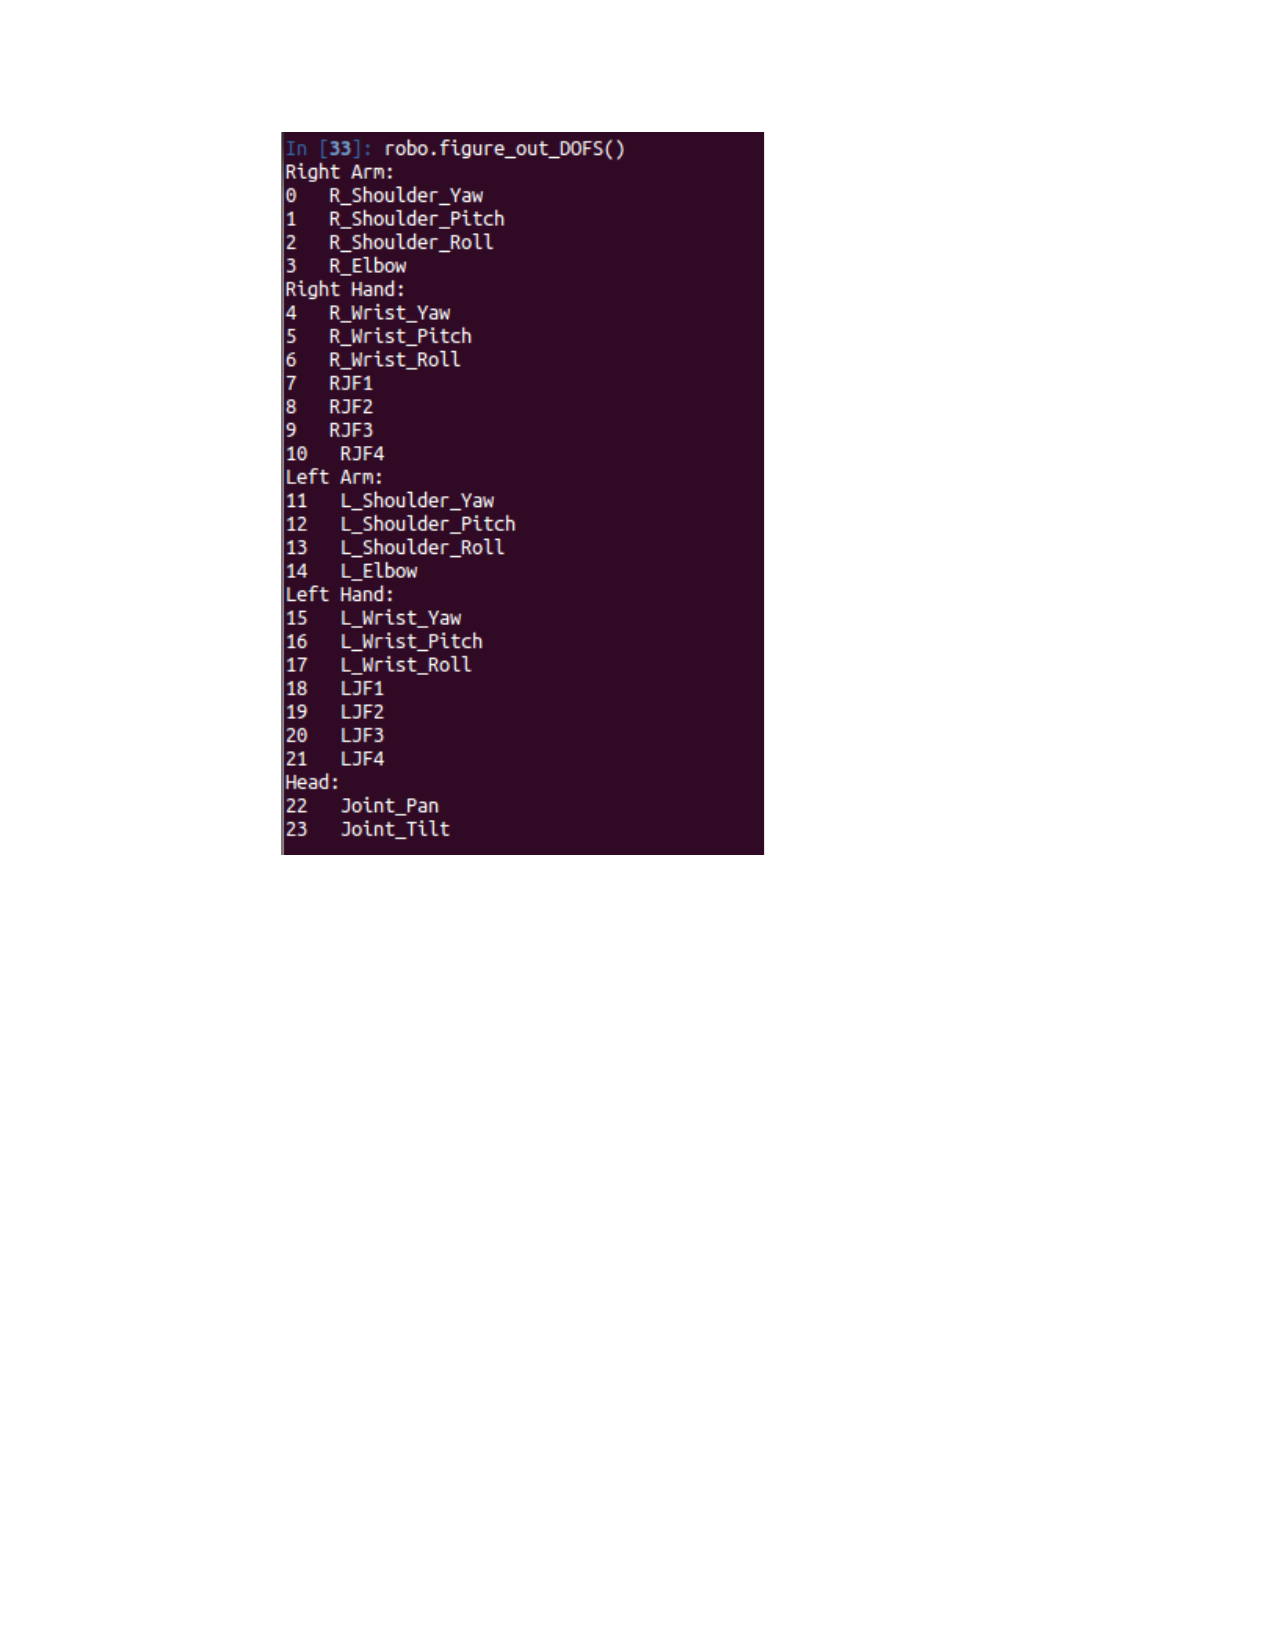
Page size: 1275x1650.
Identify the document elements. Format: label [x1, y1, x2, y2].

picture [281, 132, 765, 855]
